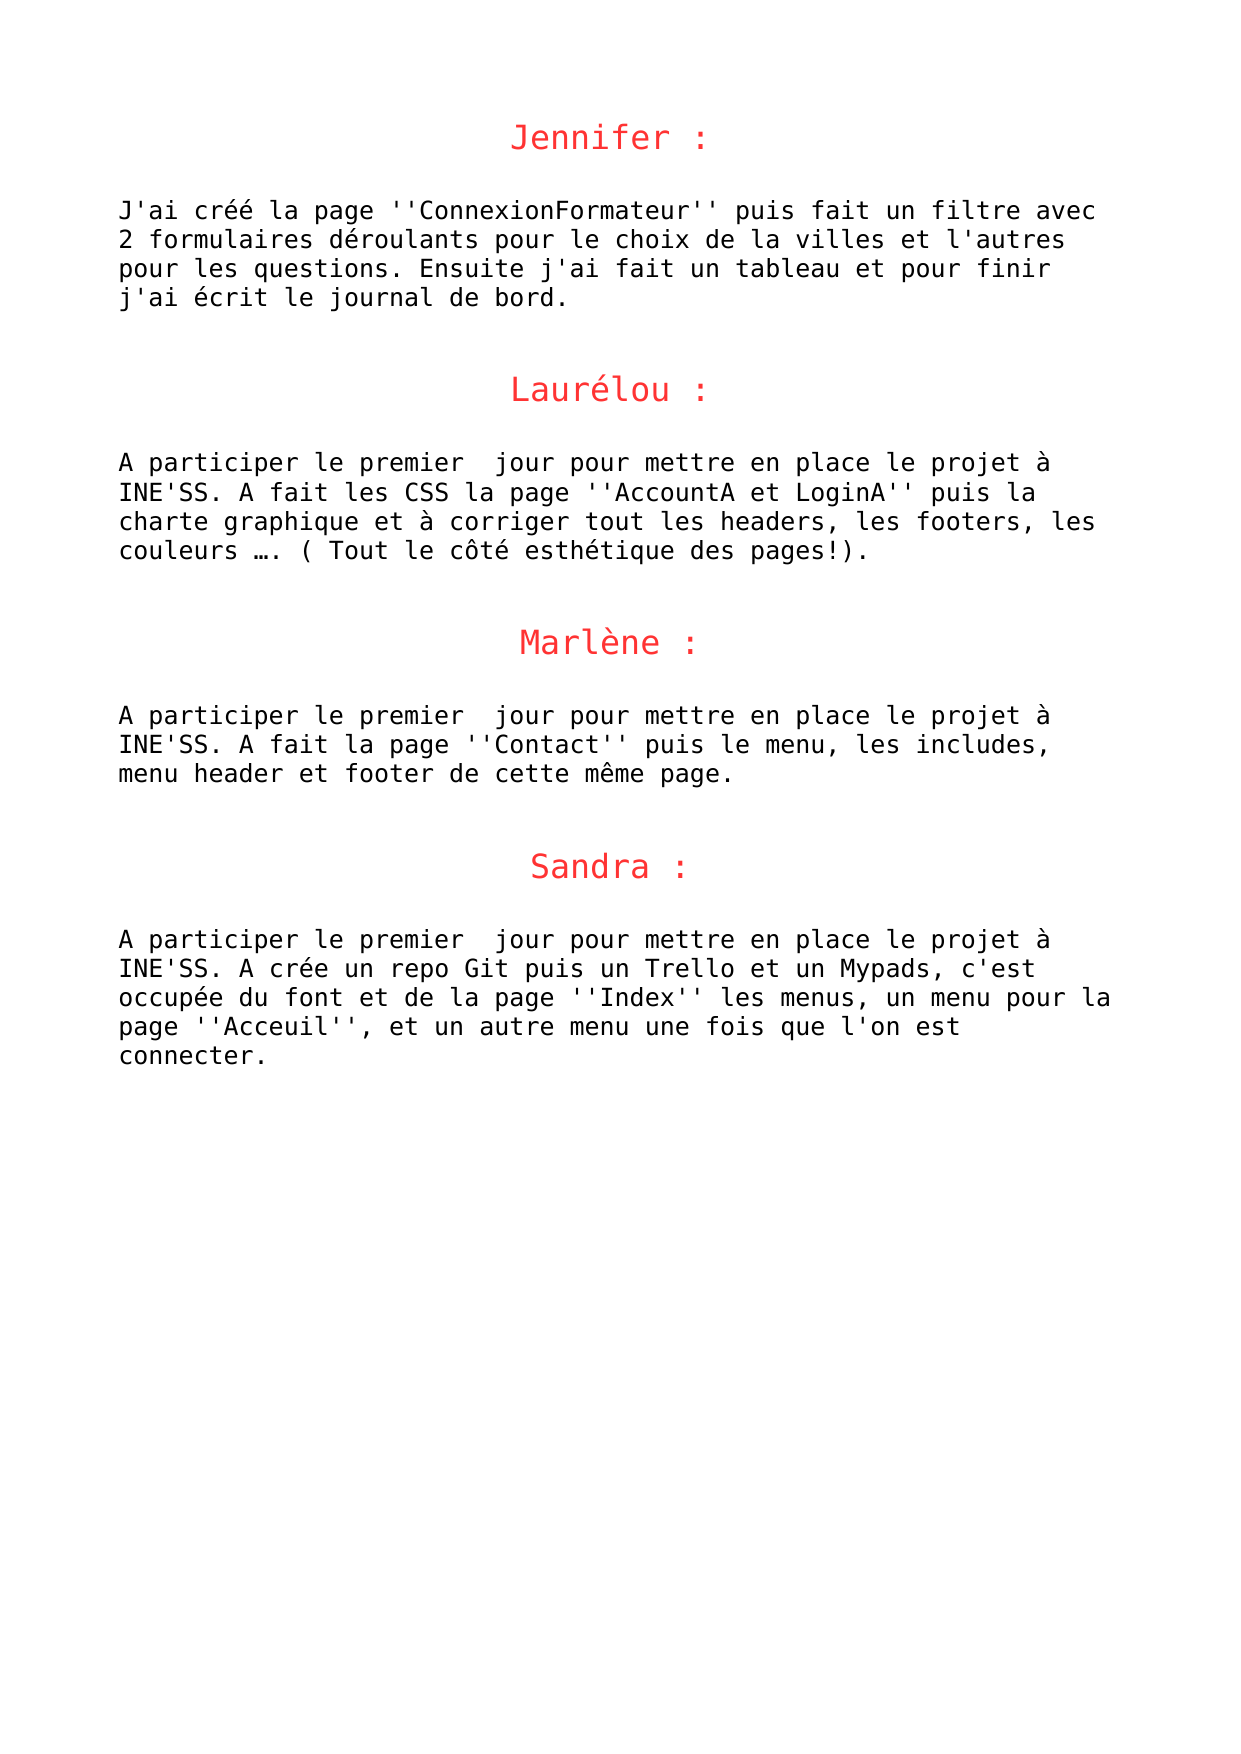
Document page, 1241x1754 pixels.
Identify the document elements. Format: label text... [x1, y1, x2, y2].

text A participer le premier jour pour mettre en place le projet à INE'SS. A fait les CSS la page ''AccountA et LoginA'' puis la charte graphique et à corriger tout les headers, les footers, les couleurs …. ( Tout le côté esthétique des pages!). [118, 448, 1122, 565]
text Marlène : [118, 623, 1122, 662]
text Jennifer : [118, 118, 1122, 157]
text A participer le premier jour pour mettre en place le projet à INE'SS. A fait la page ''Contact'' puis le menu, les includes, menu header et footer de cette même page. [118, 701, 1122, 789]
text Laurélou : [118, 371, 1122, 410]
text A participer le premier jour pour mettre en place le projet à INE'SS. A crée un repo Git puis un Trello et un Mypads, c'est occupée du font et de la page ''Index'' les menus, un menu pour la page ''Acceuil'', et un autre menu une fois que l'on est connecter. [118, 925, 1122, 1071]
text Sandra : [118, 847, 1122, 886]
text J'ai créé la page ''ConnexionFormateur'' puis fait un filtre avec 2 formulaires déroulants pour le choix de la villes et l'autres pour les questions. Ensuite j'ai fait un tableau et pour finir j'ai écrit le journal de bord. [118, 196, 1122, 312]
